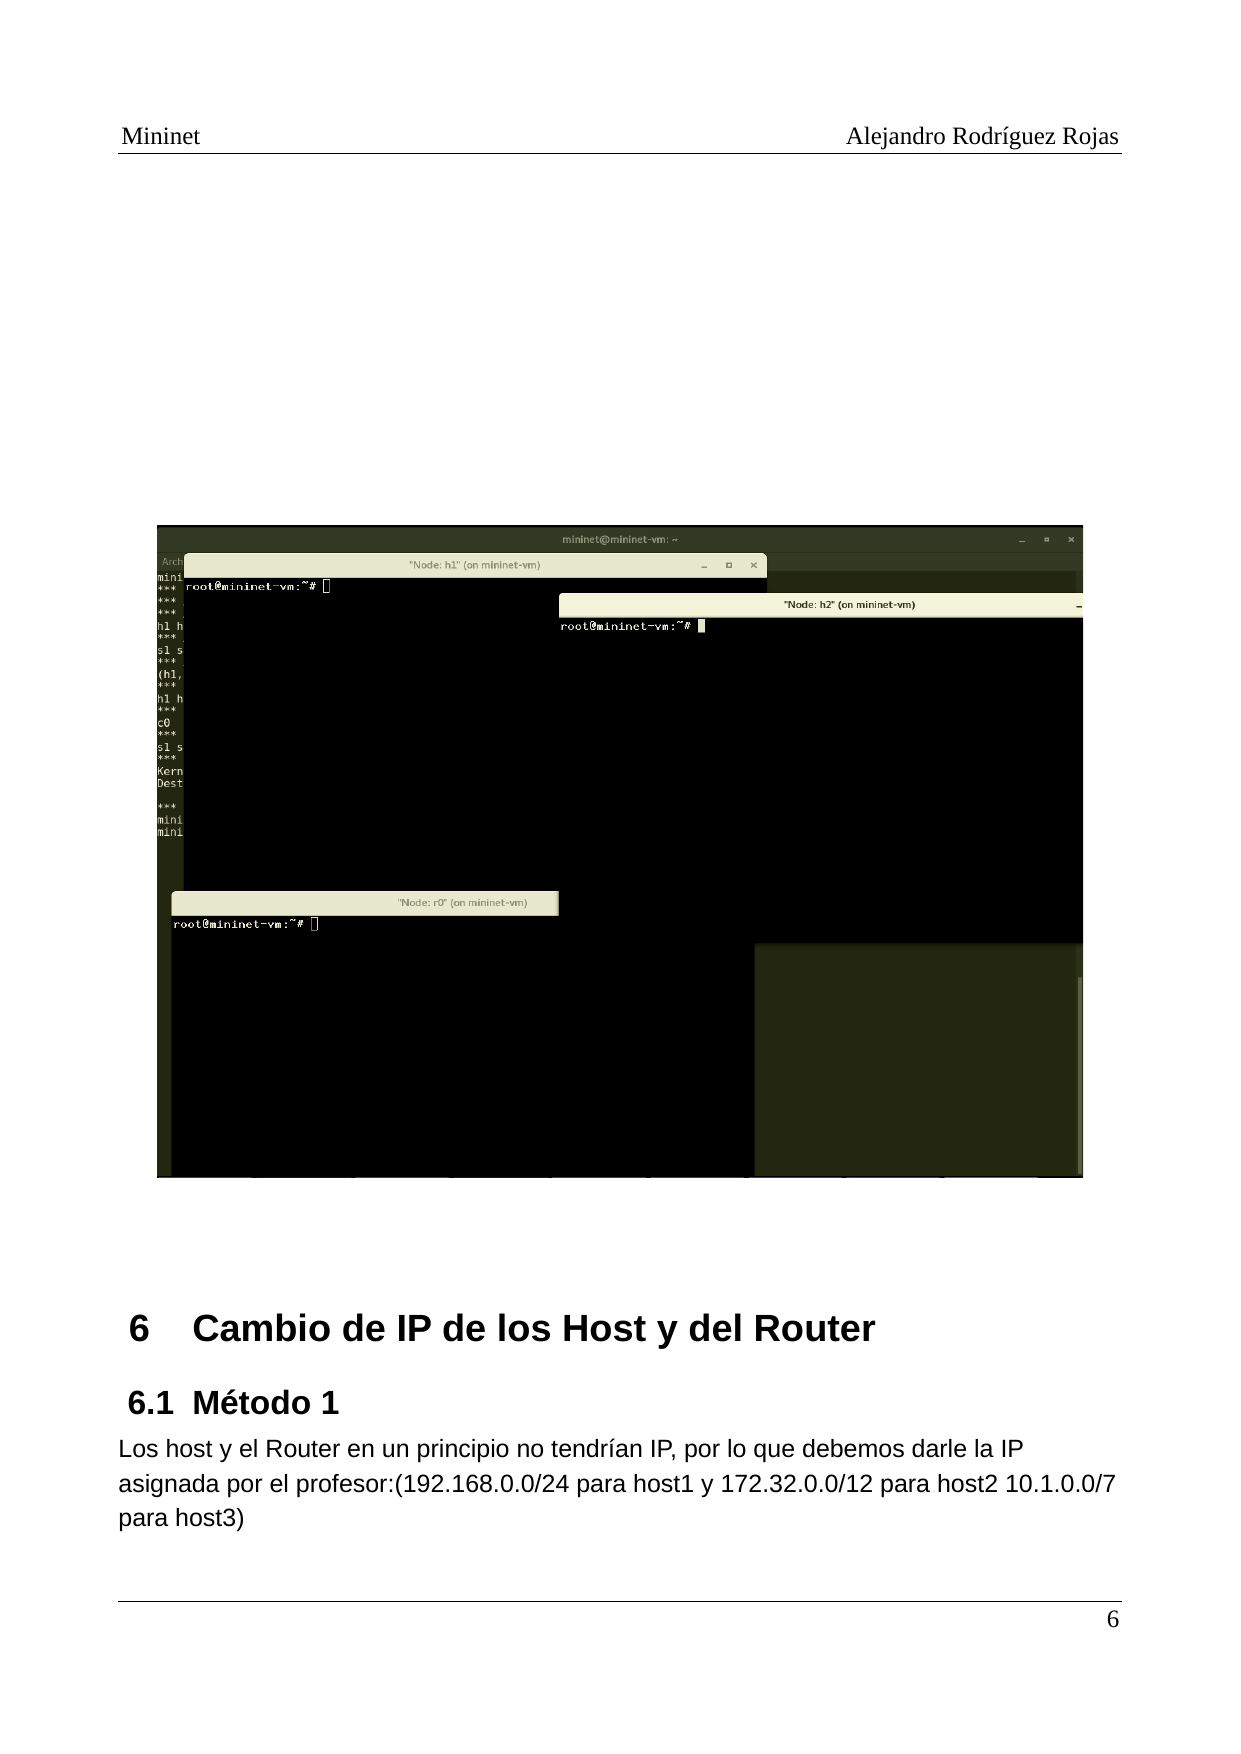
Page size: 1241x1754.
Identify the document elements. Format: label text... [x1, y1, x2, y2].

subtitle Método 1 [118, 1383, 1122, 1422]
text Los host y el Router en un principio no tendrían IP, por lo que debemos darle la IP asignada por el profesor:(192.168.0.0/24 para host1 y 172.32.0.0/12 para host2 10.1.0.0/7 para host3) [118, 1434, 1122, 1532]
subtitle Cambio de IP de los Host y del Router [118, 1306, 1122, 1350]
picture [157, 525, 1084, 1178]
